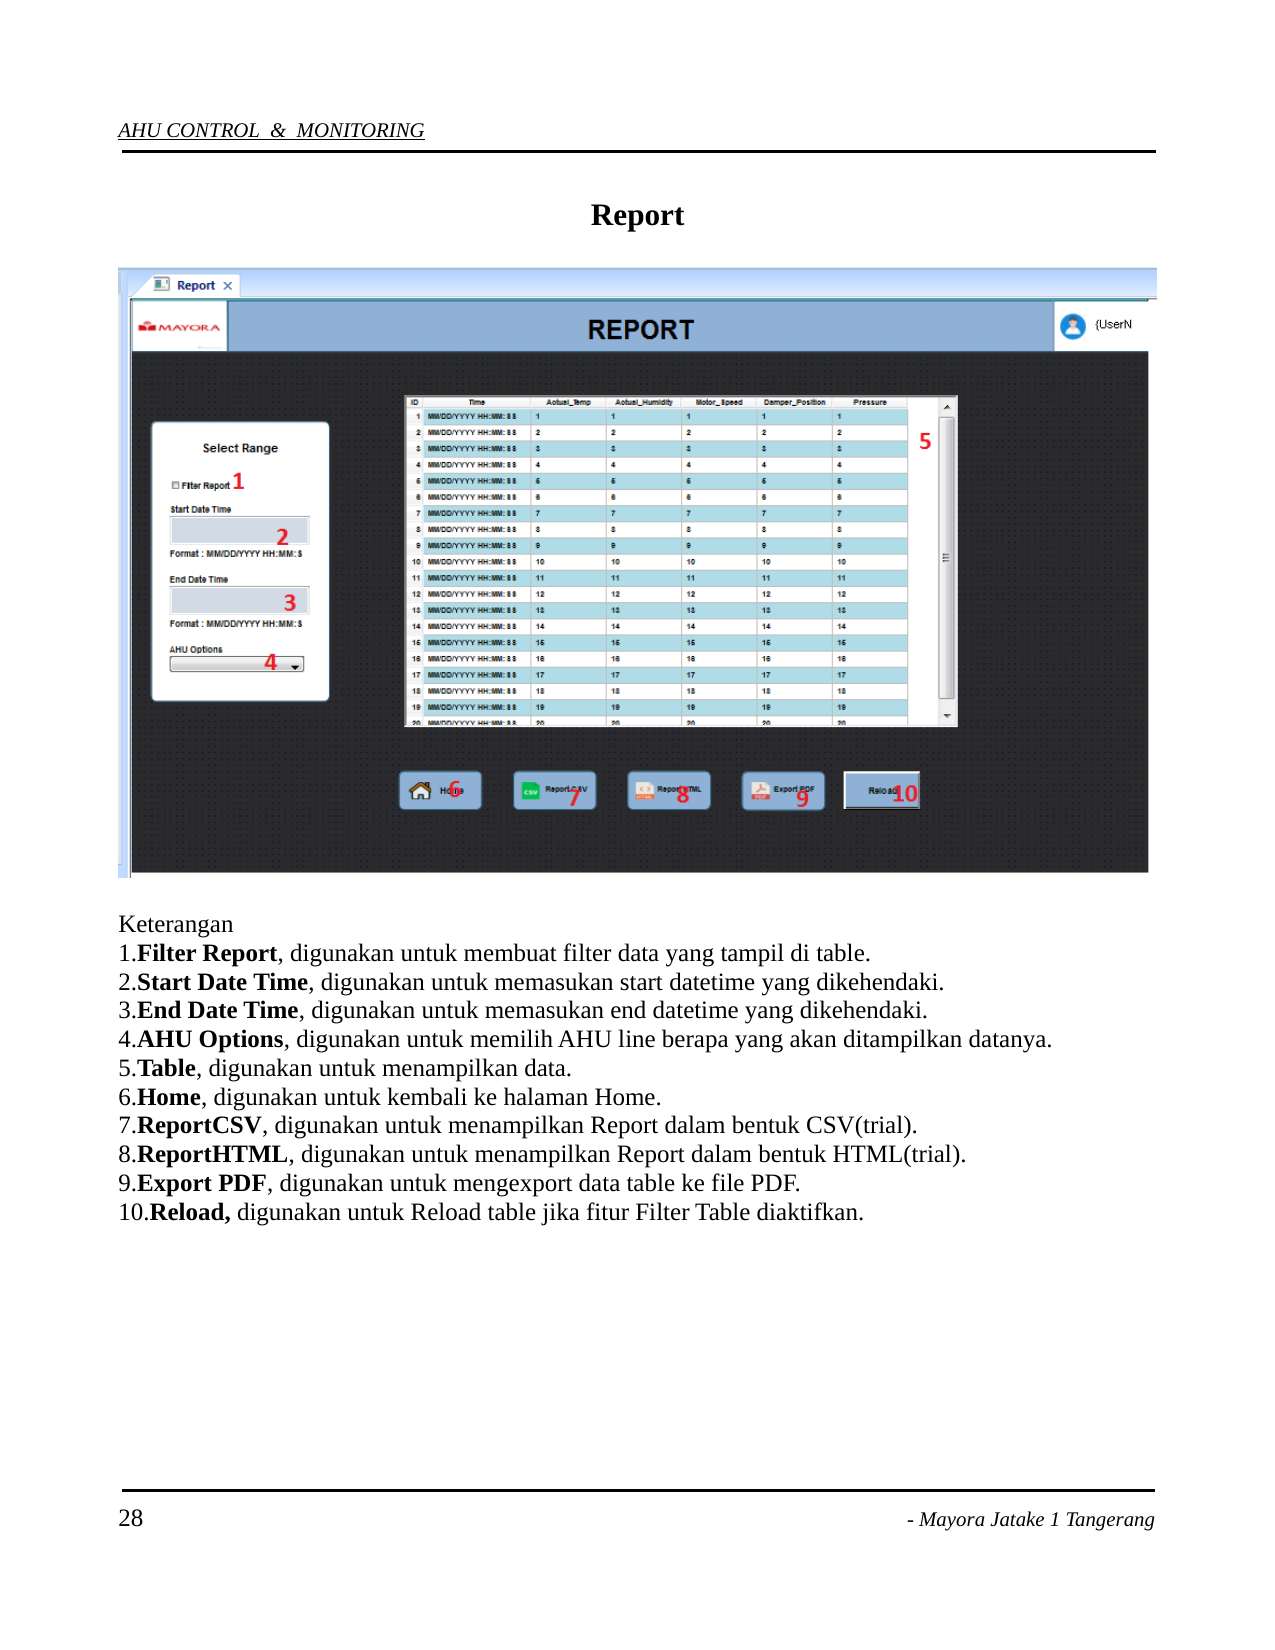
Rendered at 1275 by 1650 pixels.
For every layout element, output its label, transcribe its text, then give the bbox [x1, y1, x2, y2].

text 3.End Date Time, digunakan untuk memasukan end datetime yang dikehendaki. [118, 995, 1157, 1024]
text 5.Table, digunakan untuk menampilkan data. [118, 1053, 1157, 1082]
text 9.Export PDF, digunakan untuk mengexport data table ke file PDF. [118, 1168, 1157, 1197]
text 8.ReportHTML, digunakan untuk menampilkan Report dalam bentuk HTML(trial). [118, 1139, 1157, 1168]
text 2.Start Date Time, digunakan untuk memasukan start datetime yang dikehendaki. [118, 967, 1157, 995]
text Keterangan [118, 909, 1157, 938]
picture [118, 267, 1157, 878]
text Report [118, 196, 1157, 232]
text 10.Reload, digunakan untuk Reload table jika fitur Filter Table diaktifkan. [118, 1197, 1157, 1225]
text 7.ReportCSV, digunakan untuk menampilkan Report dalam bentuk CSV(trial). [118, 1110, 1157, 1139]
text 6.Home, digunakan untuk kembali ke halaman Home. [118, 1082, 1157, 1110]
text 4.AHU Options, digunakan untuk memilih AHU line berapa yang akan ditampilkan datanya. [118, 1024, 1157, 1053]
text 1.Filter Report, digunakan untuk membuat filter data yang tampil di table. [118, 938, 1157, 967]
